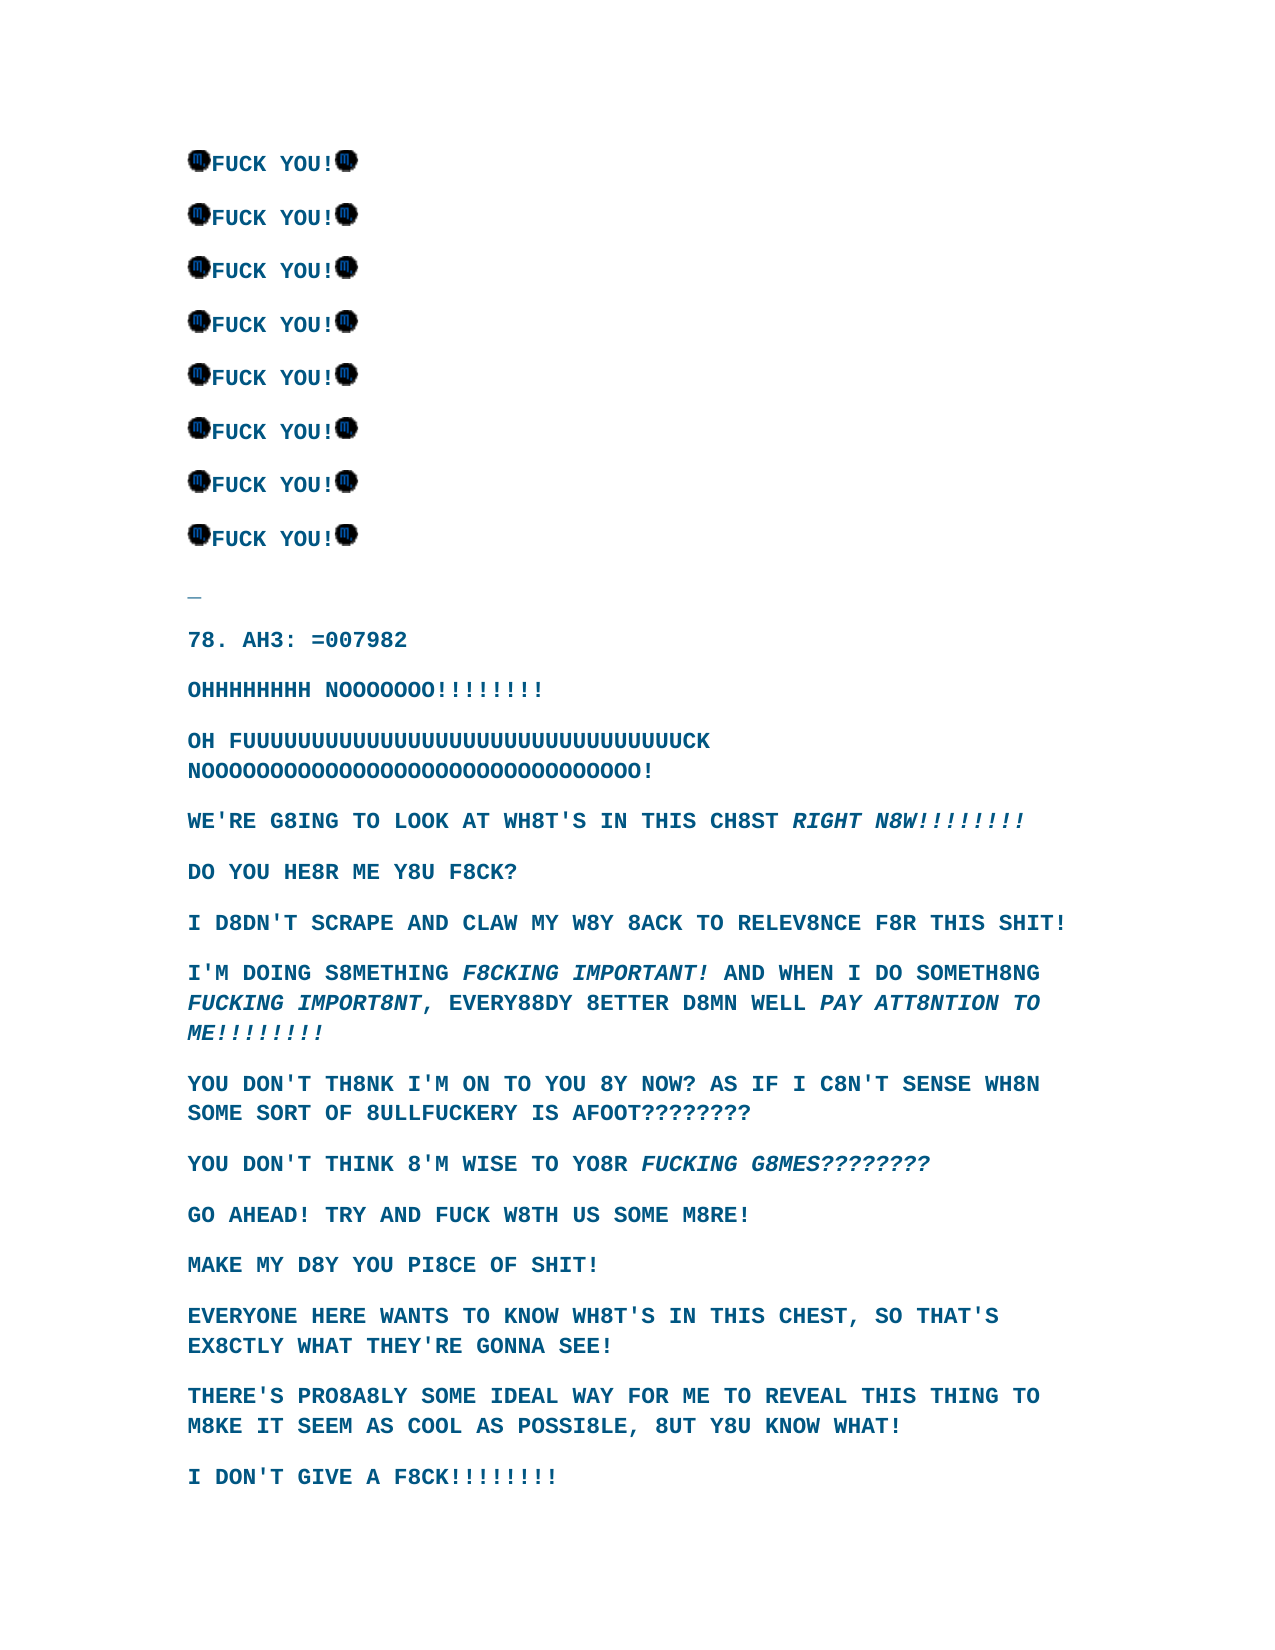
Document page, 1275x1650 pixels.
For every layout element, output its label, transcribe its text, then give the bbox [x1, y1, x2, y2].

text MAKE MY D8Y YOU PI8CE OF SHIT! [187, 1253, 1087, 1279]
text FUCK YOU! [187, 150, 1087, 179]
text YOU DON'T TH8NK I'M ON TO YOU 8Y NOW? AS IF I C8N'T SENSE WH8N SOME SORT OF 8ULLFUCKERY IS AFOOT???????? [187, 1072, 1087, 1128]
text THERE'S PRO8A8LY SOME IDEAL WAY FOR ME TO REVEAL THIS THING TO M8KE IT SEEM AS COOL AS POSSI8LE, 8UT Y8U KNOW WHAT! [187, 1384, 1087, 1440]
text _ [187, 577, 1087, 603]
text DO YOU HE8R ME Y8U F8CK? [187, 860, 1087, 886]
text GO AHEAD! TRY AND FUCK W8TH US SOME M8RE! [187, 1203, 1087, 1229]
text WE'RE G8ING TO LOOK AT WH8T'S IN THIS CH8ST RIGHT N8W!!!!!!!! [187, 810, 1087, 836]
text 78. AH3: =007982 [187, 628, 1087, 654]
text I D8DN'T SCRAPE AND CLAW MY W8Y 8ACK TO RELEV8NCE F8R THIS SHIT! [187, 911, 1087, 937]
text OH FUUUUUUUUUUUUUUUUUUUUUUUUUUUUUUUUCK NOOOOOOOOOOOOOOOOOOOOOOOOOOOOOOOO! [187, 729, 1087, 785]
text FUCK YOU! [187, 524, 1087, 553]
text I DON'T GIVE A F8CK!!!!!!!! [187, 1465, 1087, 1491]
text FUCK YOU! [187, 364, 1087, 392]
text EVERYONE HERE WANTS TO KNOW WH8T'S IN THIS CHEST, SO THAT'S EX8CTLY WHAT THEY'RE GONNA SEE! [187, 1304, 1087, 1360]
text OHHHHHHHH NOOOOOOO!!!!!!!! [187, 679, 1087, 705]
text FUCK YOU! [187, 203, 1087, 232]
text I'M DOING S8METHING F8CKING IMPORTANT! AND WHEN I DO SOMETH8NG FUCKING IMPORT8NT, EVERY88DY 8ETTER D8MN WELL PAY ATT8NTION TO ME!!!!!!!! [187, 962, 1087, 1047]
text FUCK YOU! [187, 310, 1087, 339]
text YOU DON'T THINK 8'M WISE TO YO8R FUCKING G8MES???????? [187, 1152, 1087, 1178]
text FUCK YOU! [187, 257, 1087, 286]
text FUCK YOU! [187, 471, 1087, 499]
text FUCK YOU! [187, 417, 1087, 446]
